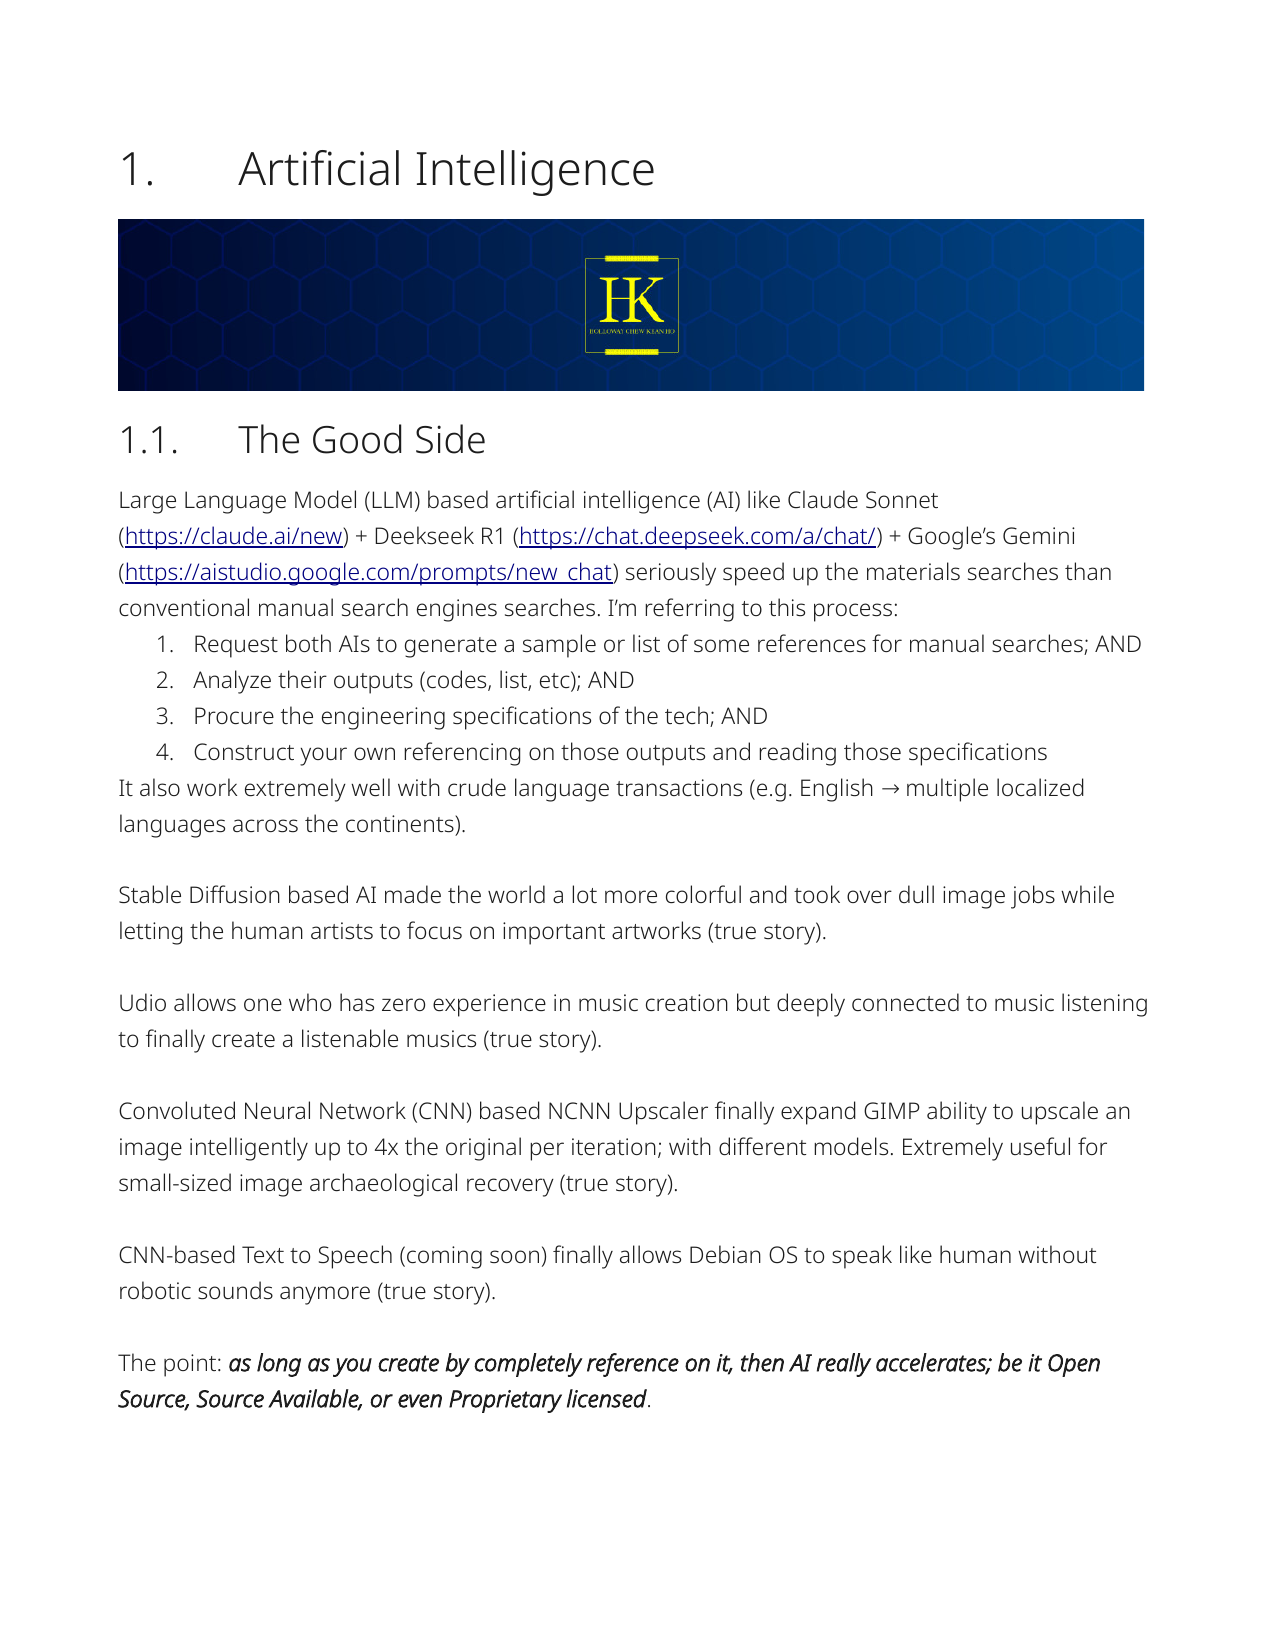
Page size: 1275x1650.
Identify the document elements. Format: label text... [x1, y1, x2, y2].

text Stable Diffusion based AI made the world a lot more colorful and took over dull image jobs while letting the human artists to focus on important artworks (true story). [118, 879, 1157, 947]
list Construct your own referencing on those outputs and reading those specifications [156, 736, 1157, 767]
text Large Language Model (LLM) based artificial intelligence (AI) like Claude Sonnet (https://claude.ai/new) + Deekseek R1 (https://chat.deepseek.com/a/chat/) + Google’s Gemini (https://aistudio.google.com/prompts/new_chat) seriously speed up the materials searches than conventional manual search engines searches. I’m referring to this process: [118, 484, 1157, 623]
text CNN-based Text to Speech (coming soon) finally allows Debian OS to speak like human without robotic sounds anymore (true story). [118, 1239, 1157, 1306]
list Analyze their outputs (codes, list, etc); AND [156, 664, 1157, 695]
text It also work extremely well with crude language transactions (e.g. English → multiple localized languages across the continents). [118, 772, 1157, 839]
text The point: as long as you create by completely reference on it, then AI really accelerates; be it Open Source, Source Available, or even Proprietary licensed. [118, 1347, 1157, 1414]
list Request both AIs to generate a sample or list of some references for manual searches; AND [156, 628, 1157, 659]
text Convoluted Neural Network (CNN) based NCNN Upscaler finally expand GIMP ability to upscale an image intelligently up to 4x the original per iteration; with different models. Extremely useful for small-sized image archaeological recovery (true story). [118, 1095, 1157, 1198]
subtitle The Good Side [118, 413, 1157, 464]
text Udio allows one who has zero experience in music creation but deeply connected to music listening to finally create a listenable musics (true story). [118, 987, 1157, 1054]
subtitle Artificial Intelligence [118, 136, 1157, 198]
list Procure the engineering specifications of the tech; AND [156, 700, 1157, 731]
picture [118, 219, 1145, 391]
